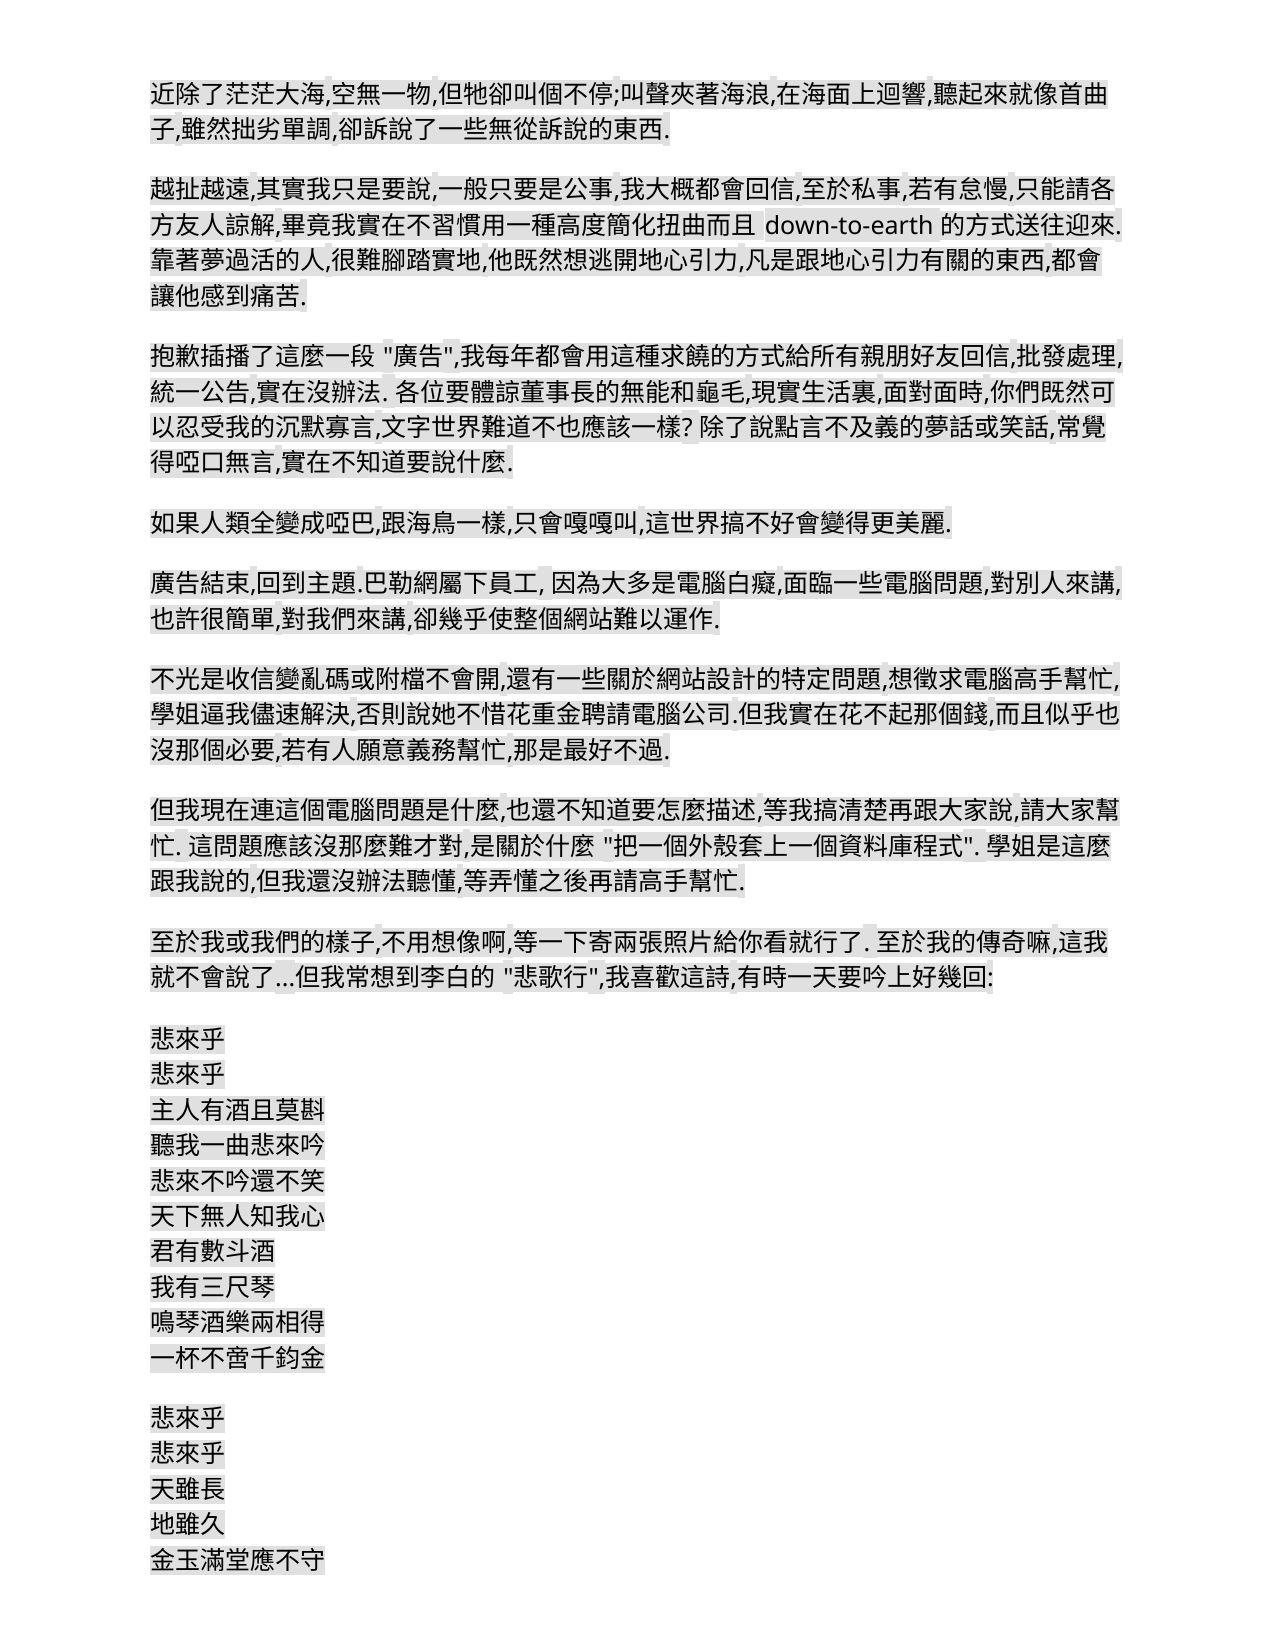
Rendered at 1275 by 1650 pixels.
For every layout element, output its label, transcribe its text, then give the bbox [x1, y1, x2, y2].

text 悲來乎 悲來乎 天雖長 地雖久 金玉滿堂應不守 [150, 1398, 1125, 1575]
text 不光是收信變亂碼或附檔不會開,還有一些關於網站設計的特定問題,想徵求電腦高手幫忙,學姐逼我儘速解決,否則說她不惜花重金聘請電腦公司.但我實在花不起那個錢,而且似乎也沒那個必要,若有人願意義務幫忙,那是最好不過. [150, 660, 1125, 767]
text 如果人類全變成啞巴,跟海鳥一樣,只會嘎嘎叫,這世界搞不好會變得更美麗. [150, 504, 1125, 539]
text 廣告結束,回到主題.巴勒網屬下員工, 因為大多是電腦白癡,面臨一些電腦問題,對別人來講,也許很簡單,對我們來講,卻幾乎使整個網站難以運作. [150, 564, 1125, 635]
text 越扯越遠,其實我只是要說,一般只要是公事,我大概都會回信,至於私事,若有怠慢,只能請各方友人諒解,畢竟我實在不習慣用一種高度簡化扭曲而且 down-to-earth 的方式送往迎來. 靠著夢過活的人,很難腳踏實地,他既然想逃開地心引力,凡是跟地心引力有關的東西,都會讓他感到痛苦. [150, 171, 1125, 312]
text 悲來乎 悲來乎 主人有酒且莫斟 聽我一曲悲來吟 悲來不吟還不笑 天下無人知我心 君有數斗酒 我有三尺琴 鳴琴酒樂兩相得 一杯不啻千鈞金 [150, 1019, 1125, 1373]
text 近除了茫茫大海,空無一物,但牠卻叫個不停;叫聲夾著海浪,在海面上迴響,聽起來就像首曲子,雖然拙劣單調,卻訴說了一些無從訴說的東西. [150, 75, 1125, 146]
text 但我現在連這個電腦問題是什麼,也還不知道要怎麼描述,等我搞清楚再跟大家說,請大家幫忙. 這問題應該沒那麼難才對,是關於什麼 "把一個外殼套上一個資料庫程式". 學姐是這麼跟我說的,但我還沒辦法聽懂,等弄懂之後再請高手幫忙. [150, 792, 1125, 898]
text 至於我或我們的樣子,不用想像啊,等一下寄兩張照片給你看就行了. 至於我的傳奇嘛,這我就不會說了...但我常想到李白的 "悲歌行",我喜歡這詩,有時一天要吟上好幾回: [150, 923, 1125, 994]
text 抱歉插播了這麼一段 "廣告",我每年都會用這種求饒的方式給所有親朋好友回信,批發處理,統一公告,實在沒辦法. 各位要體諒董事長的無能和龜毛,現實生活裏,面對面時,你們既然可以忍受我的沉默寡言,文字世界難道不也應該一樣? 除了說點言不及義的夢話或笑話,常覺得啞口無言,實在不知道要說什麼. [150, 337, 1125, 479]
